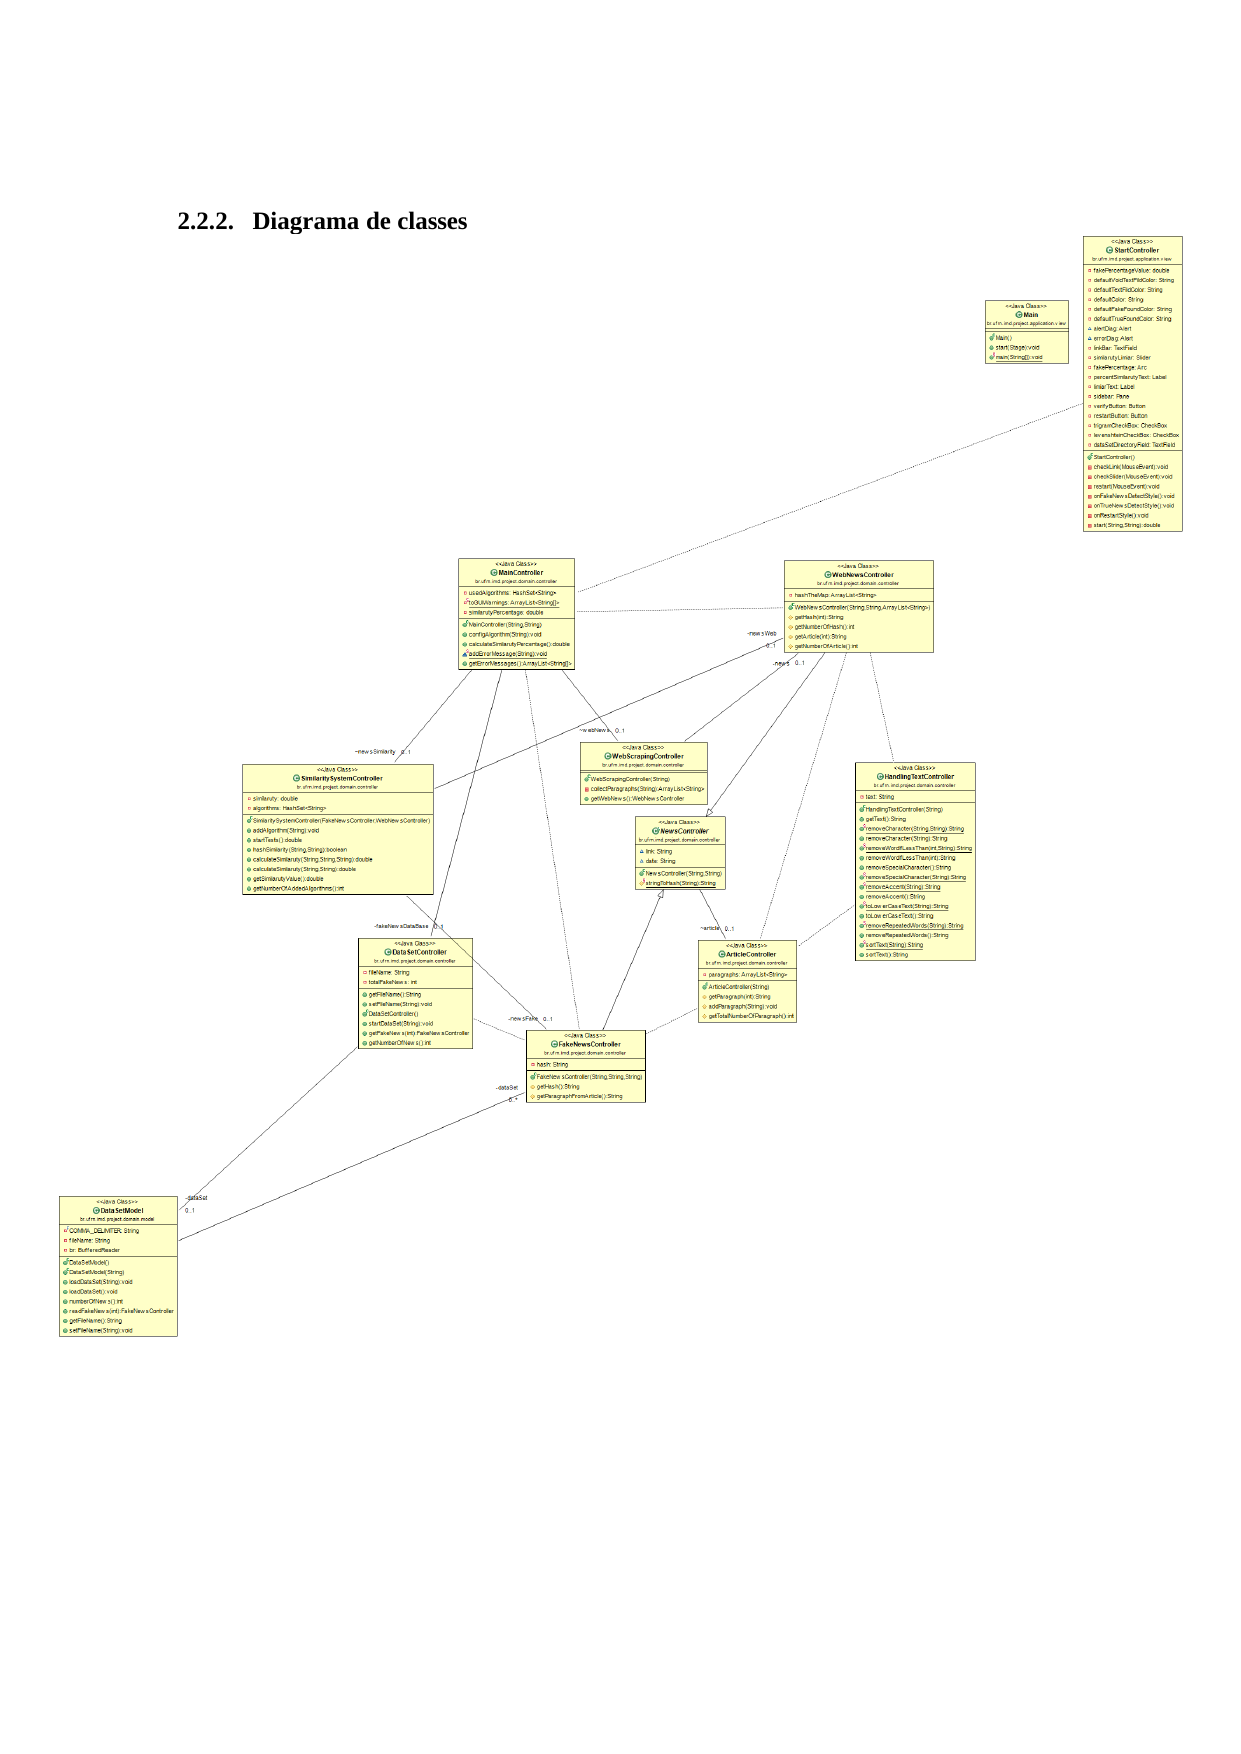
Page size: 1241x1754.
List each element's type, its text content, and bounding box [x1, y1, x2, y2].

picture [57, 234, 1183, 1338]
text 2.2.2. Diagrama de classes [177, 207, 1063, 234]
